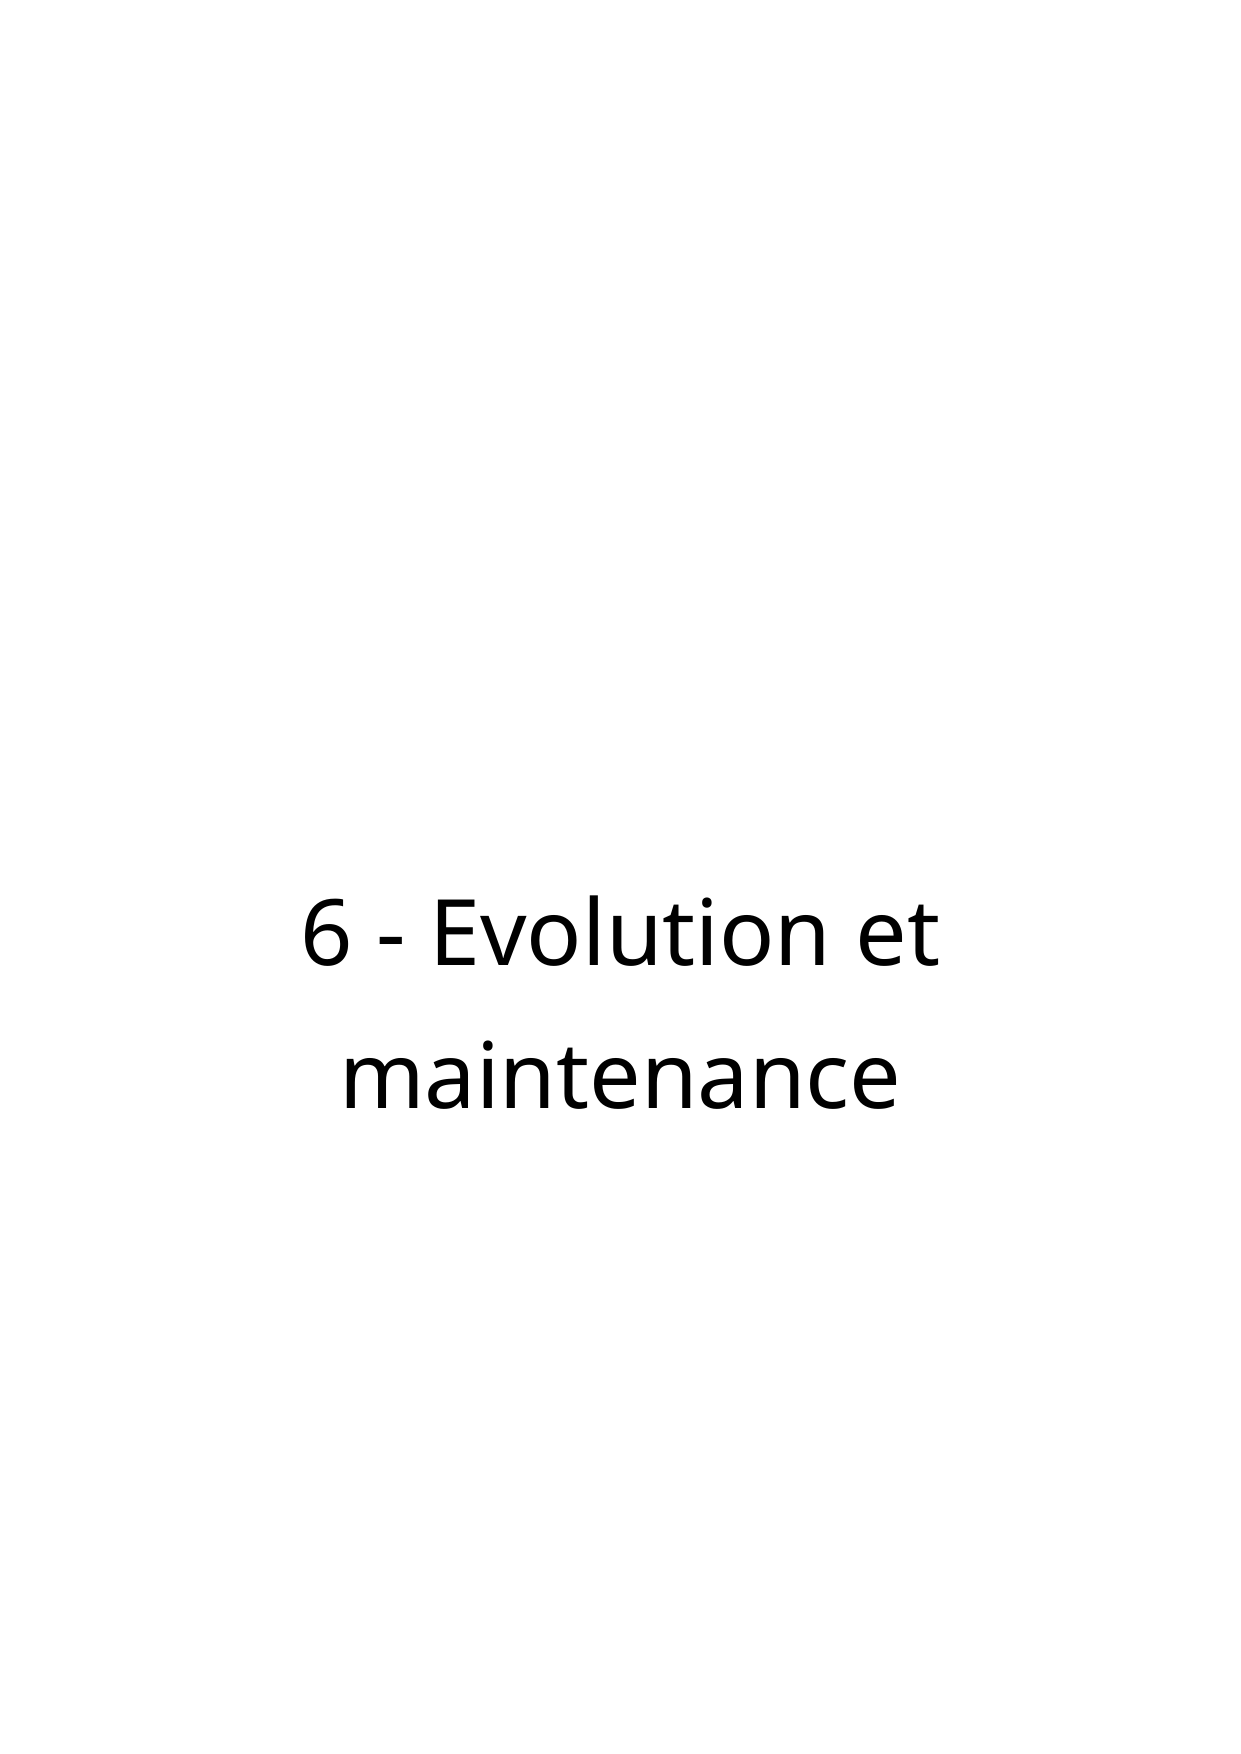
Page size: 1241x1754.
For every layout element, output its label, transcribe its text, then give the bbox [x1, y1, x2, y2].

text 6 - Evolution et maintenance [118, 867, 1122, 1136]
